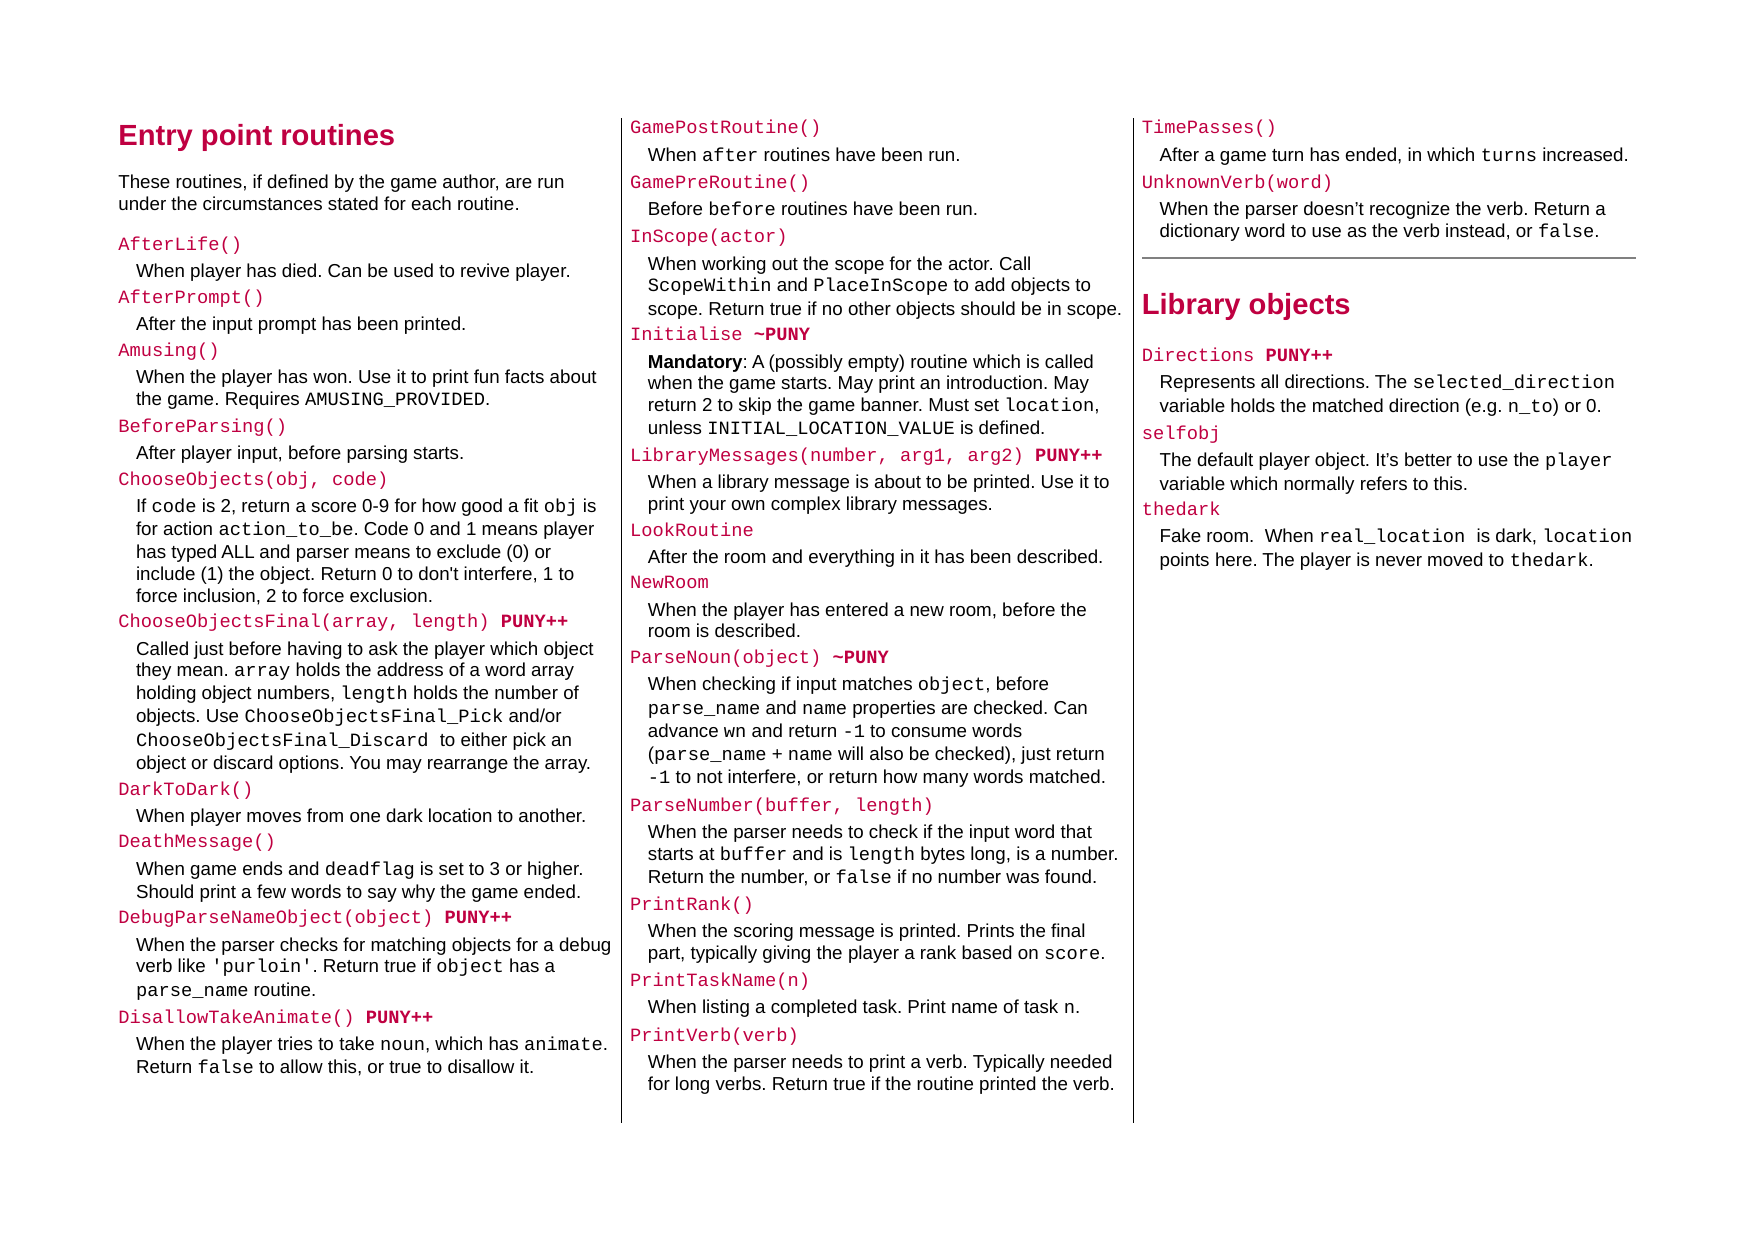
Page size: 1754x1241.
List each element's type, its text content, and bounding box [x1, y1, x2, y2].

subtitle PrintVerb(verb) [630, 1025, 1124, 1047]
subtitle BeforeParsing() [118, 416, 612, 438]
subtitle When the parser checks for matching objects for a debug verb like 'purloin'. Return true if object has a parse_name routine. [136, 934, 612, 1002]
subtitle When player has died. Can be used to revive player. [136, 260, 612, 281]
subtitle ParseNoun(object) ~PUNY [630, 648, 1124, 669]
subtitle When listing a completed task. Print name of task n. [648, 996, 1124, 1019]
subtitle Represents all directions. The selected_direction variable holds the matched direction (e.g. n_to) or 0. [1159, 371, 1636, 418]
subtitle Mandatory: A (possibly empty) routine which is called when the game starts. May print an introduction. May return 2 to skip the game banner. Must set location, unless INITIAL_LOCATION_VALUE is defined. [648, 350, 1124, 440]
subtitle After a game turn has ended, in which turns increased. [1159, 143, 1636, 167]
subtitle AfterLife() [118, 234, 612, 256]
subtitle After the input prompt has been printed. [136, 313, 612, 334]
subtitle When the player tries to take noun, which has animate. Return false to allow this, or true to disallow it. [136, 1033, 612, 1079]
subtitle GamePreRoutine() [630, 173, 1124, 194]
subtitle PrintTaskName(n) [630, 971, 1124, 992]
subtitle thedark [1142, 500, 1636, 521]
subtitle LookRoutine [630, 520, 1124, 542]
subtitle Initialise ~PUNY [630, 325, 1124, 346]
subtitle InScope(actor) [630, 227, 1124, 248]
subtitle DeathMessage() [118, 832, 612, 853]
subtitle When a library message is about to be printed. Use it to print your own complex library messages. [648, 471, 1124, 514]
subtitle ChooseObjects(obj, code) [118, 469, 612, 491]
subtitle When working out the scope for the actor. Call ScopeWithin and PlaceInScope to add objects to scope. Return true if no other objects should be in scope. [648, 253, 1124, 319]
subtitle Directions PUNY++ [1142, 346, 1636, 367]
subtitle Fake room. When real_location is dark, location points here. The player is never moved to thedark. [1159, 525, 1636, 572]
subtitle When the scoring message is printed. Prints the final part, typically giving the player a rank based on score. [648, 920, 1124, 965]
subtitle ChooseObjectsFinal(array, length) PUNY++ [118, 612, 612, 633]
subtitle When the parser doesn’t recognize the verb. Return a dictionary word to use as the verb instead, or false. [1159, 198, 1636, 243]
text These routines, if defined by the game author, are run under the circumstances stated for each routine. [118, 171, 612, 214]
subtitle After the room and everything in it has been described. [648, 546, 1124, 567]
subtitle When the player has entered a new room, before the room is described. [648, 599, 1124, 642]
subtitle UnknownVerb(word) [1142, 173, 1636, 194]
subtitle When checking if input matches object, before parse_name and name properties are checked. Can advance wn and return -1 to consume words (parse_name + name will also be checked), just return -1 to not interfere, or return how many words matched. [648, 673, 1124, 789]
subtitle LibraryMessages(number, arg1, arg2) PUNY++ [630, 446, 1124, 467]
subtitle Before before routines have been run. [648, 198, 1124, 221]
subtitle selfobj [1142, 424, 1636, 445]
subtitle When the parser needs to check if the input word that starts at buffer and is length bytes long, is a number. Return the number, or false if no number was found. [648, 821, 1124, 889]
subtitle After player input, before parsing starts. [136, 442, 612, 463]
subtitle When the parser needs to print a verb. Typically needed for long verbs. Return true if the routine printed the verb. [648, 1051, 1124, 1094]
subtitle DarkToDark() [118, 779, 612, 801]
subtitle DisallowTakeAnimate() PUNY++ [118, 1008, 612, 1029]
subtitle Entry point routines [118, 118, 612, 152]
subtitle Amusing() [118, 340, 612, 362]
subtitle AfterPrompt() [118, 287, 612, 309]
subtitle When player moves from one dark location to another. [136, 805, 612, 826]
subtitle Called just before having to ask the player which object they mean. array holds the address of a word array holding object numbers, length holds the number of objects. Use ChooseObjectsFinal_Pick and/or ChooseObjectsFinal_Discard to either pick an object or discard options. You may rearrange the array. [136, 637, 612, 773]
subtitle GamePostRoutine() [630, 118, 1124, 139]
subtitle When after routines have been run. [648, 143, 1124, 167]
subtitle NewRoom [630, 573, 1124, 594]
subtitle The default player object. It’s better to use the player variable which normally refers to this. [1159, 449, 1636, 494]
subtitle Library objects [1142, 287, 1636, 321]
subtitle DebugParseNameObject(object) PUNY++ [118, 908, 612, 929]
subtitle TimePasses() [1142, 118, 1636, 139]
subtitle ParseNumber(buffer, length) [630, 795, 1124, 817]
subtitle When game ends and deadflag is set to 3 or higher. Should print a few words to say why the game ended. [136, 858, 612, 902]
subtitle If code is 2, return a score 0-9 for how good a fit obj is for action action_to_be. Code 0 and 1 means player has typed ALL and parser means to exclude (0) or include (1) the object. Return 0 to don't interfere, 1 to force inclusion, 2 to force exclusion. [136, 495, 612, 606]
subtitle When the player has won. Use it to print fun facts about the game. Requires AMUSING_PROVIDED. [136, 366, 612, 411]
subtitle PrintRank() [630, 895, 1124, 916]
